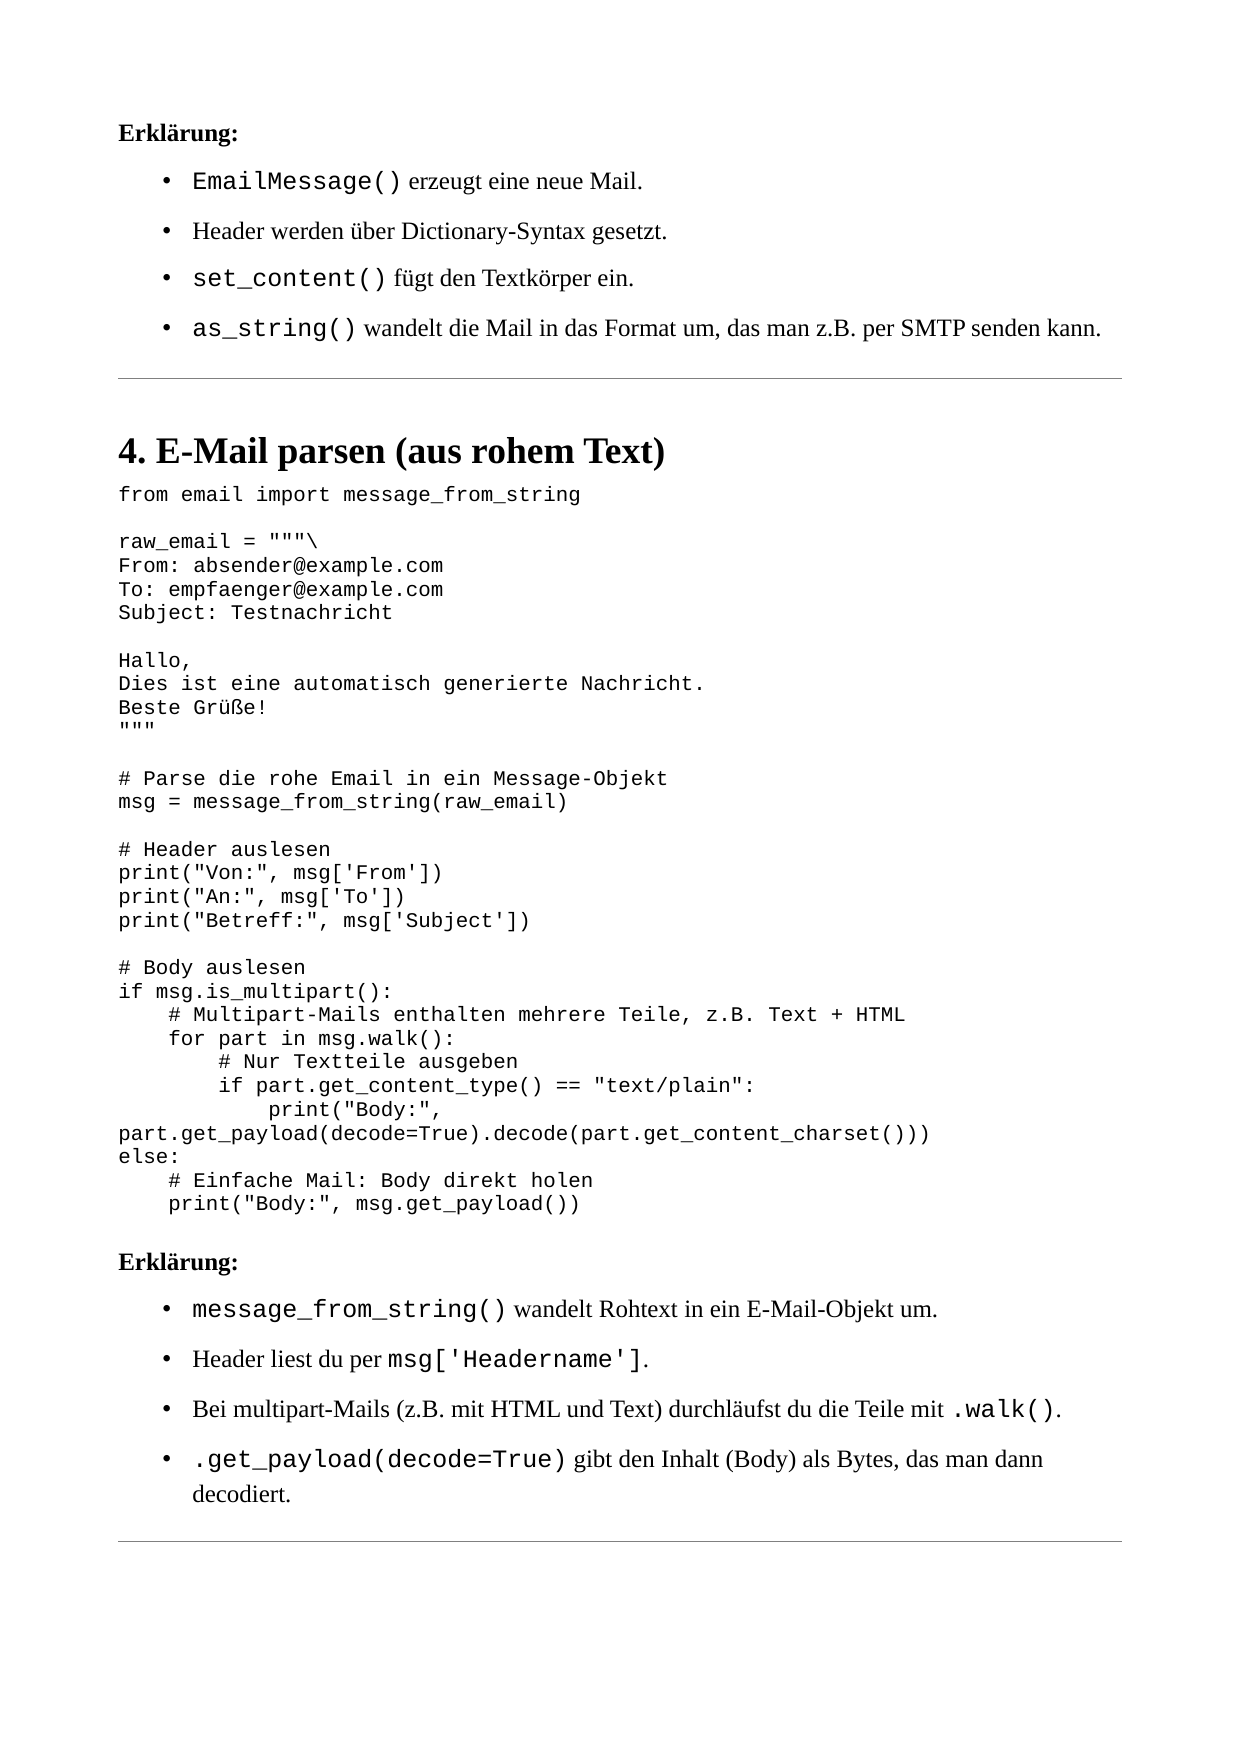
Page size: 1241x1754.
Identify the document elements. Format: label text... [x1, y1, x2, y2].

text print("Betreff:", msg['Subject']) [118, 910, 1122, 933]
text # Parse die rohe Email in ein Message-Objekt [118, 768, 1122, 791]
text msg = message_from_string(raw_email) [118, 791, 1122, 815]
text Beste Grüße! [118, 697, 1122, 721]
list set_content() fügt den Textkörper ein. [162, 263, 1122, 294]
text # Header auslesen [118, 839, 1122, 862]
text # Body auslesen [118, 957, 1122, 981]
text print("Body:", part.get_payload(decode=True).decode(part.get_content_charset())) [118, 1099, 1122, 1146]
list .get_payload(decode=True) gibt den Inhalt (Body) als Bytes, das man dann decodiert. [162, 1444, 1122, 1508]
text else: [118, 1146, 1122, 1170]
text Erklärung: [118, 118, 1122, 147]
text print("An:", msg['To']) [118, 886, 1122, 910]
text From: absender@example.com [118, 555, 1122, 579]
list Header werden über Dictionary-Syntax gesetzt. [162, 216, 1122, 244]
text raw_email = """\ [118, 531, 1122, 555]
text To: empfaenger@example.com [118, 579, 1122, 602]
text for part in msg.walk(): [118, 1028, 1122, 1052]
list EmailMessage() erzeugt eine neue Mail. [162, 166, 1122, 197]
list Bei multipart-Mails (z.B. mit HTML und Text) durchläufst du die Teile mit .walk(). [162, 1394, 1122, 1425]
text """ [118, 721, 1122, 744]
text if part.get_content_type() == "text/plain": [118, 1075, 1122, 1099]
text # Multipart-Mails enthalten mehrere Teile, z.B. Text + HTML [118, 1004, 1122, 1028]
text Dies ist eine automatisch generierte Nachricht. [118, 673, 1122, 697]
text Hallo, [118, 649, 1122, 673]
text print("Von:", msg['From']) [118, 862, 1122, 886]
subtitle 4. E-Mail parsen (aus rohem Text) [118, 428, 1122, 472]
list as_string() wandelt die Mail in das Format um, das man z.B. per SMTP senden kann. [162, 313, 1122, 344]
text from email import message_from_string [118, 484, 1122, 508]
text if msg.is_multipart(): [118, 981, 1122, 1004]
text # Einfache Mail: Body direkt holen [118, 1170, 1122, 1193]
list Header liest du per msg['Headername']. [162, 1344, 1122, 1375]
text # Nur Textteile ausgeben [118, 1052, 1122, 1075]
text Erklärung: [118, 1247, 1122, 1275]
list message_from_string() wandelt Rohtext in ein E-Mail-Objekt um. [162, 1294, 1122, 1325]
text Subject: Testnachricht [118, 602, 1122, 626]
text print("Body:", msg.get_payload()) [118, 1193, 1122, 1217]
